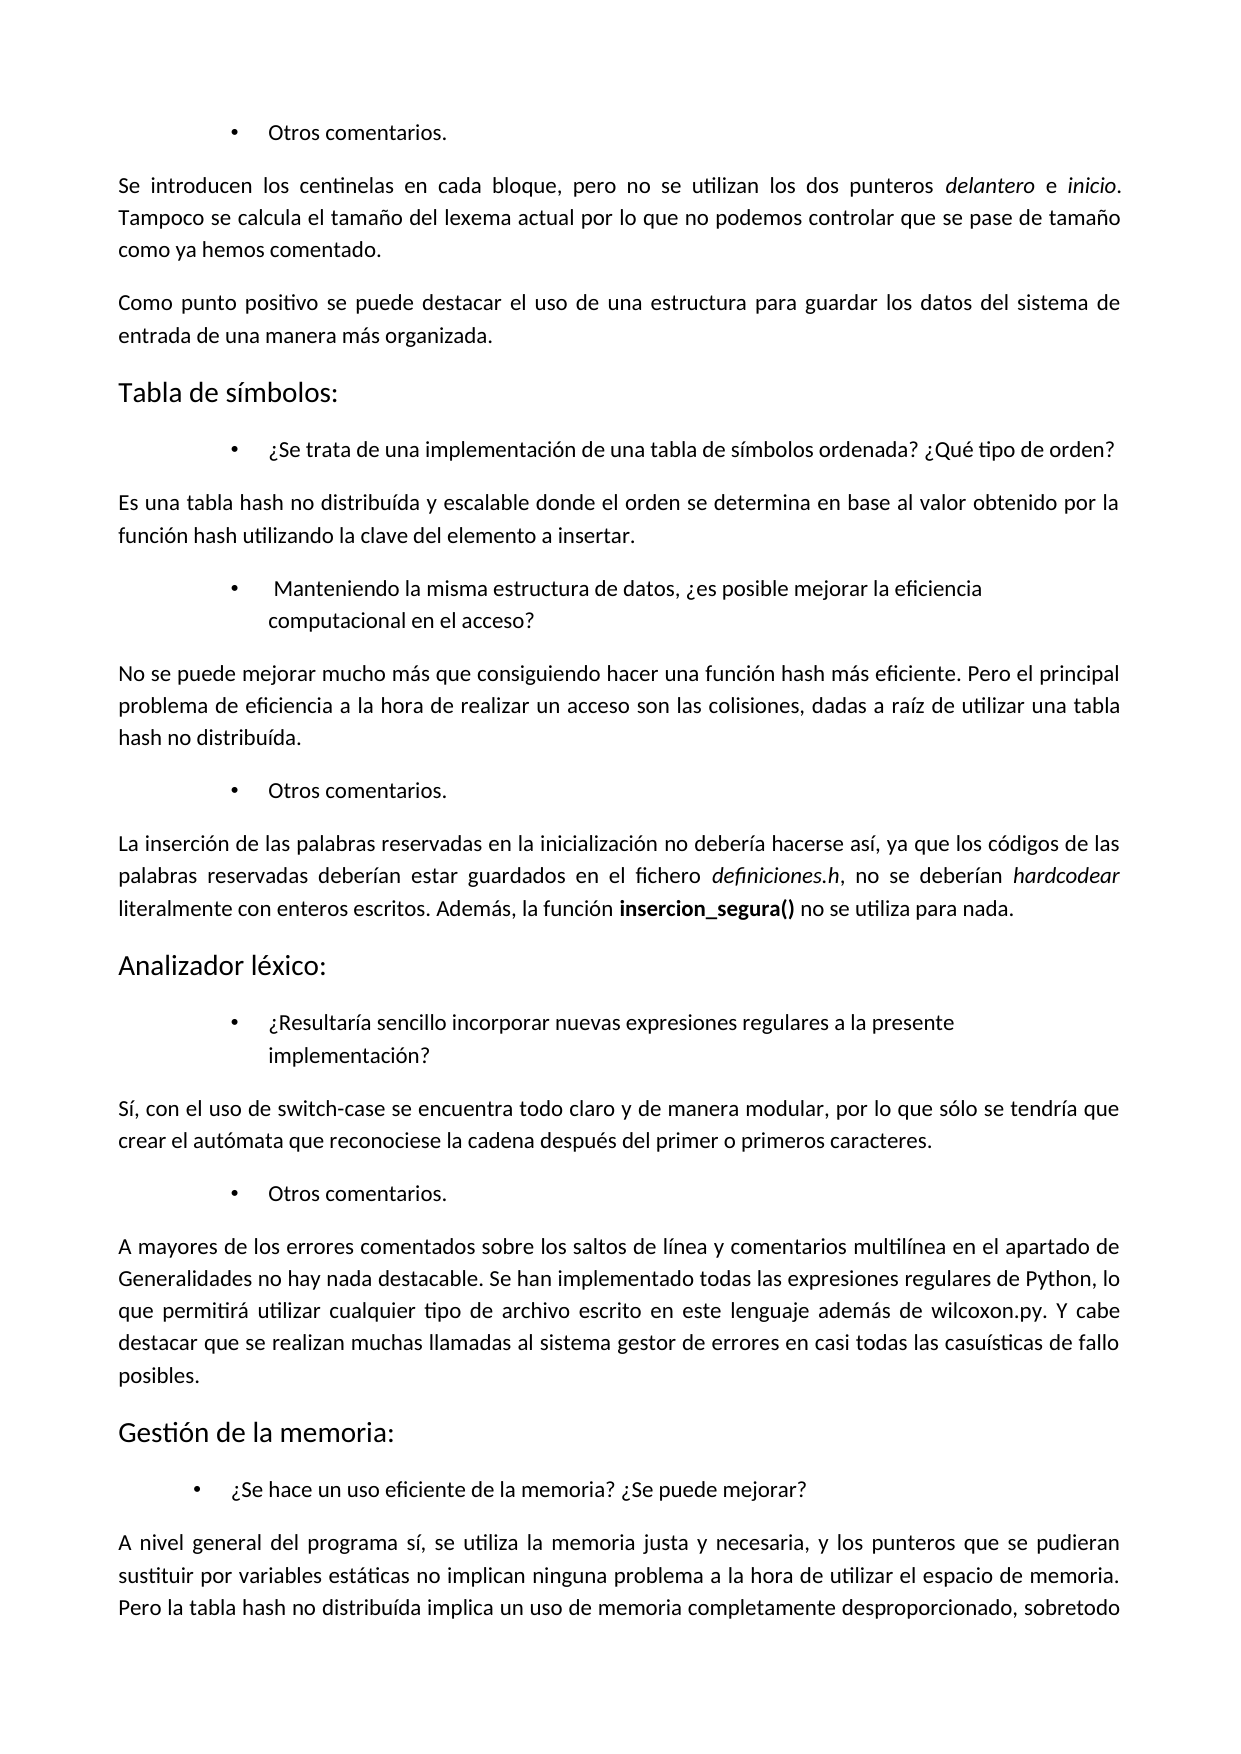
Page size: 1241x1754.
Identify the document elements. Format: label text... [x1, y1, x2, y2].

text Analizador léxico: [118, 947, 1122, 982]
list Otros comentarios. [231, 118, 1122, 146]
text Tabla de símbolos: [118, 374, 1122, 409]
list ¿Resultaría sencillo incorporar nuevas expresiones regulares a la presente implementación? [231, 1008, 1122, 1069]
text Es una tabla hash no distribuída y escalable donde el orden se determina en base al valor obtenido por la función hash utilizando la clave del elemento a insertar. [118, 488, 1122, 549]
list Manteniendo la misma estructura de datos, ¿es posible mejorar la eficiencia computacional en el acceso? [231, 574, 1122, 634]
text No se puede mejorar mucho más que consiguiendo hacer una función hash más eficiente. Pero el principal problema de eficiencia a la hora de realizar un acceso son las colisiones, dadas a raíz de utilizar una tabla hash no distribuída. [118, 659, 1122, 751]
list ¿Se hace un uso eficiente de la memoria? ¿Se puede mejorar? [156, 1476, 1122, 1503]
text Como punto positivo se puede destacar el uso de una estructura para guardar los datos del sistema de entrada de una manera más organizada. [118, 288, 1122, 349]
list ¿Se trata de una implementación de una tabla de símbolos ordenada? ¿Qué tipo de orden? [231, 436, 1122, 463]
text Gestión de la memoria: [118, 1414, 1122, 1449]
list Otros comentarios. [231, 776, 1122, 804]
text Sí, con el uso de switch-case se encuentra todo claro y de manera modular, por lo que sólo se tendría que crear el autómata que reconociese la cadena después del primer o primeros caracteres. [118, 1094, 1122, 1154]
text La inserción de las palabras reservadas en la inicialización no debería hacerse así, ya que los códigos de las palabras reservadas deberían estar guardados en el fichero definiciones.h, no se deberían hardcodear literalmente con enteros escritos. Además, la función insercion_segura() no se utiliza para nada. [118, 829, 1122, 922]
text A nivel general del programa sí, se utiliza la memoria justa y necesaria, y los punteros que se pudieran sustituir por variables estáticas no implican ninguna problema a la hora de utilizar el espacio de memoria. Pero la tabla hash no distribuída implica un uso de memoria completamente desproporcionado, sobretodo [118, 1528, 1122, 1621]
text Se introducen los centinelas en cada bloque, pero no se utilizan los dos punteros delantero e inicio. Tampoco se calcula el tamaño del lexema actual por lo que no podemos controlar que se pase de tamaño como ya hemos comentado. [118, 171, 1122, 263]
text A mayores de los errores comentados sobre los saltos de línea y comentarios multilínea en el apartado de Generalidades no hay nada destacable. Se han implementado todas las expresiones regulares de Python, lo que permitirá utilizar cualquier tipo de archivo escrito en este lenguaje además de wilcoxon.py. Y cabe destacar que se realizan muchas llamadas al sistema gestor de errores en casi todas las casuísticas de fallo posibles. [118, 1232, 1122, 1389]
list Otros comentarios. [231, 1179, 1122, 1207]
